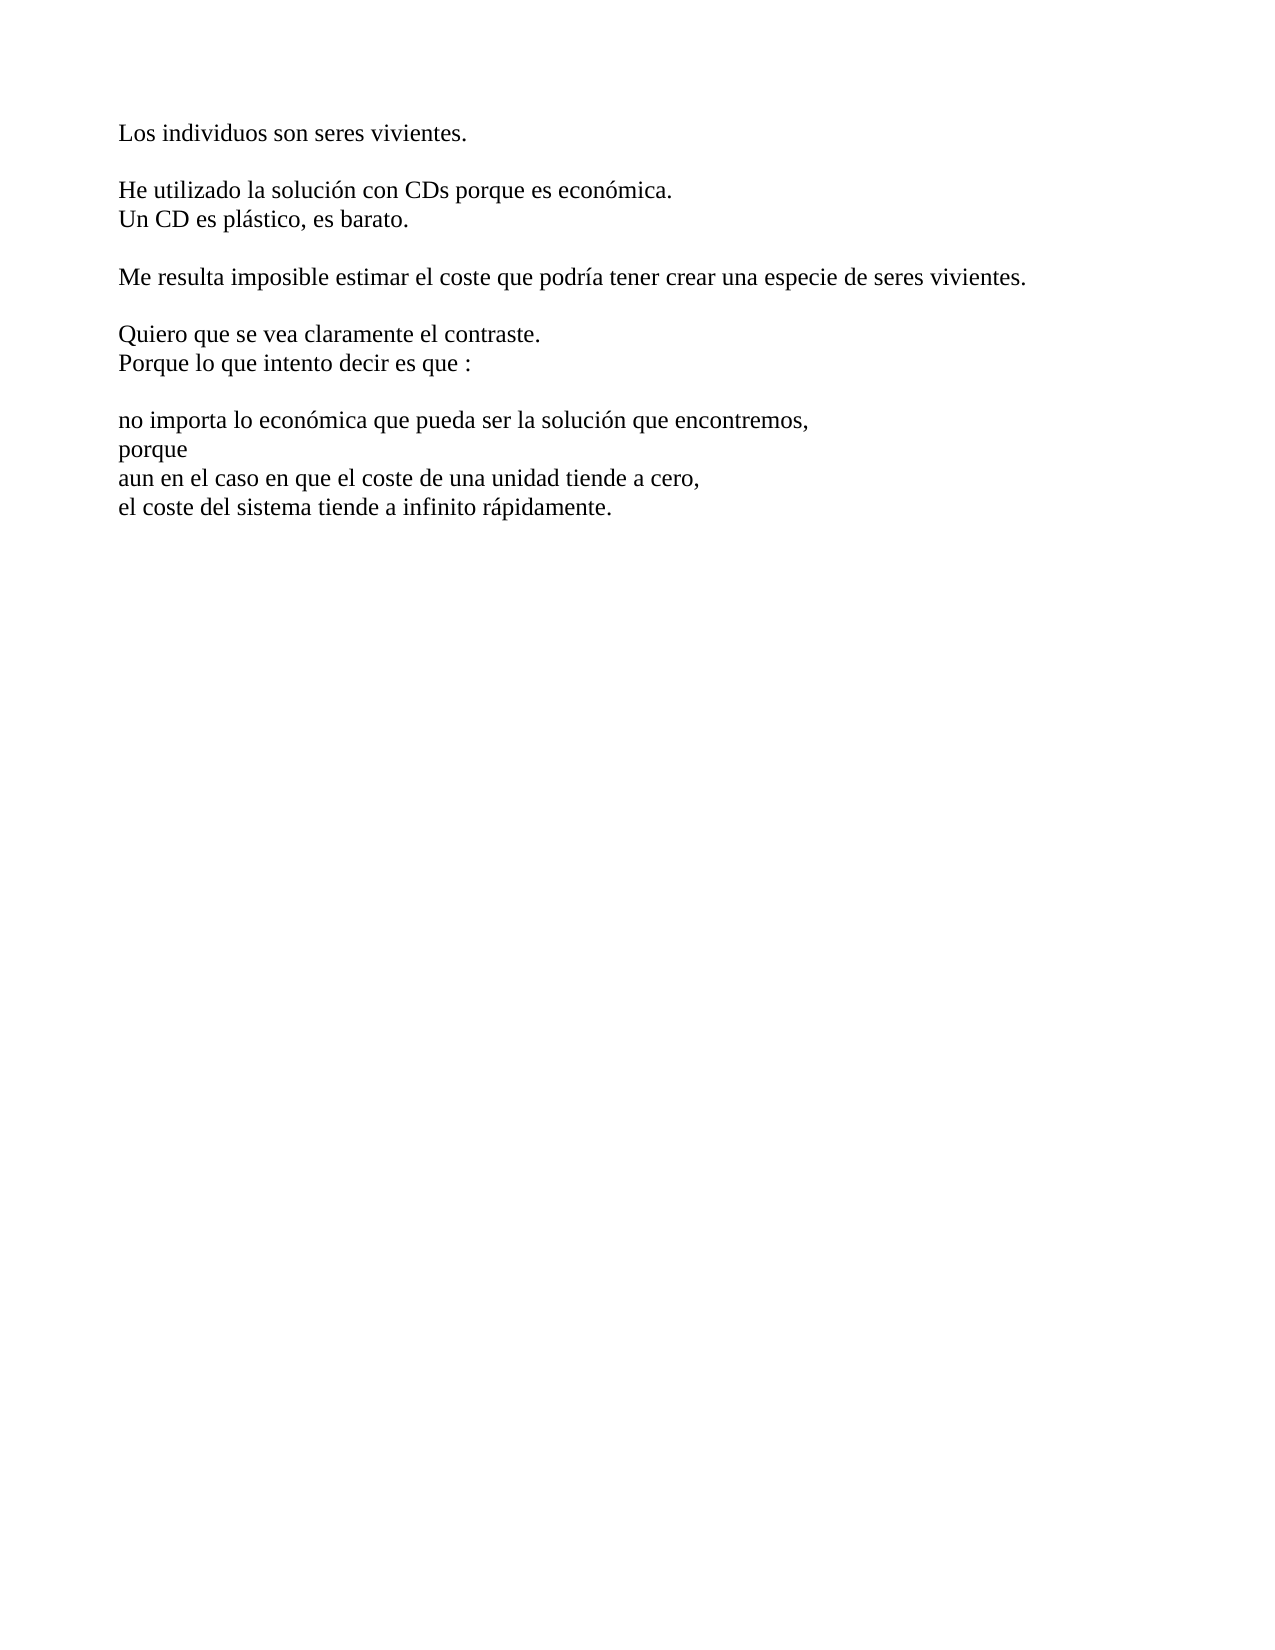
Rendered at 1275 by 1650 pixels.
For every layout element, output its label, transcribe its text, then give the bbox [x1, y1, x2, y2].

text Porque lo que intento decir es que : [118, 348, 1157, 377]
text He utilizado la solución con CDs porque es económica. [118, 176, 1157, 204]
text Un CD es plástico, es barato. [118, 204, 1157, 233]
text Quiero que se vea claramente el contraste. [118, 319, 1157, 348]
text Los individuos son seres vivientes. [118, 118, 1157, 147]
text Me resulta imposible estimar el coste que podría tener crear una especie de seres vivientes. [118, 262, 1157, 291]
text porque [118, 434, 1157, 463]
text aun en el caso en que el coste de una unidad tiende a cero, [118, 463, 1157, 492]
text el coste del sistema tiende a infinito rápidamente. [118, 492, 1157, 521]
text no importa lo económica que pueda ser la solución que encontremos, [118, 406, 1157, 434]
